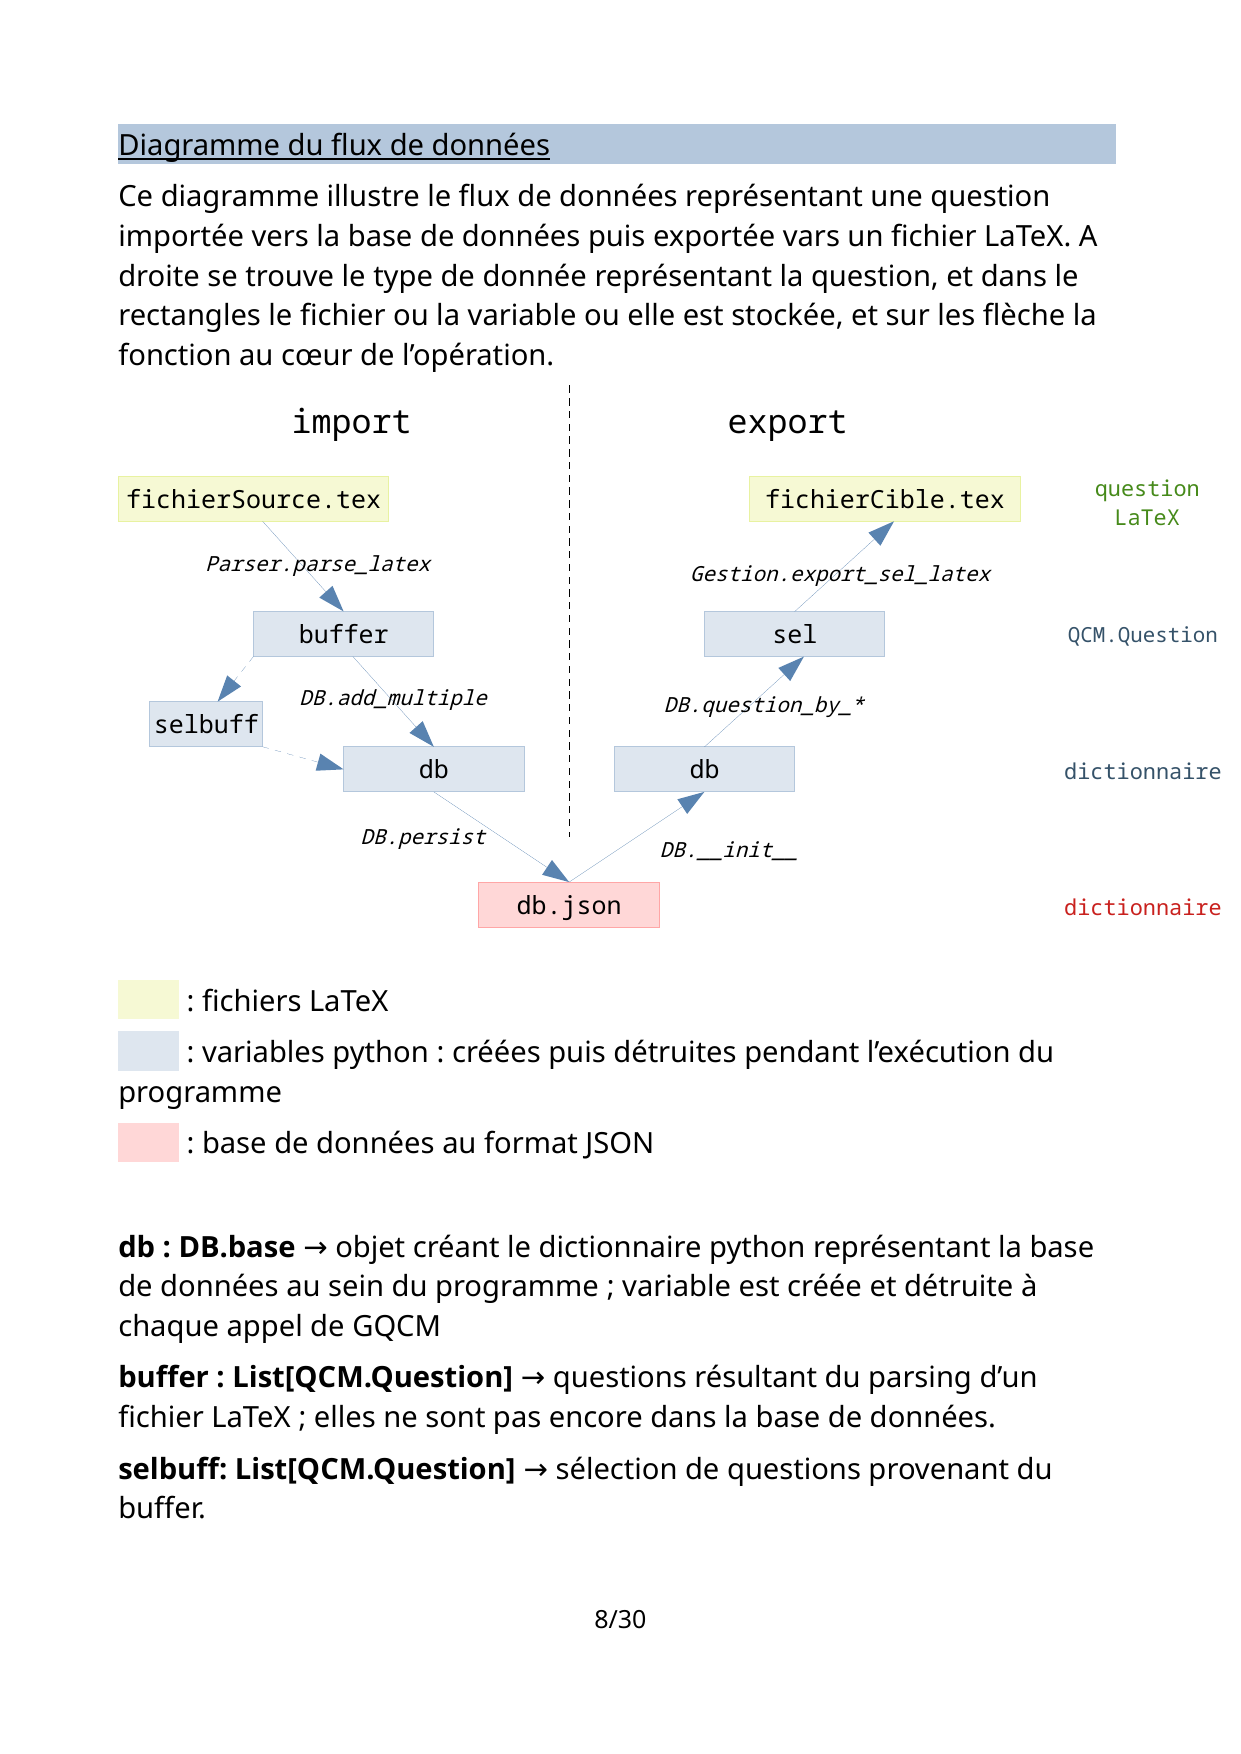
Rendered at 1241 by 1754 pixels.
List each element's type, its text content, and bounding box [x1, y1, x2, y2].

text : base de données au format JSON [118, 1123, 1122, 1162]
text db : DB.base → objet créant le dictionnaire python représentant la base de données au sein du programme ; variable est créée et détruite à chaque appel de GQCM [118, 1226, 1122, 1345]
text buffer : List[QCM.Question] → questions résultant du parsing d’un fichier LaTeX ; elles ne sont pas encore dans la base de données. [118, 1357, 1122, 1436]
text : variables python : créées puis détruites pendant l’exécution du programme [118, 1031, 1122, 1111]
text Ce diagramme illustre le flux de données représentant une question importée vers la base de données puis exportée vars un fichier LaTeX. A droite se trouve le type de donnée représentant la question, et dans le rectangles le fichier ou la variable ou elle est stockée, et sur les flèche la fonction au cœur de l’opération. [118, 176, 1122, 374]
text Diagramme du flux de données [118, 124, 1122, 164]
text : fichiers LaTeX [118, 980, 1122, 1019]
text selbuff: List[QCM.Question] → sélection de questions provenant du buffer. [118, 1448, 1122, 1527]
